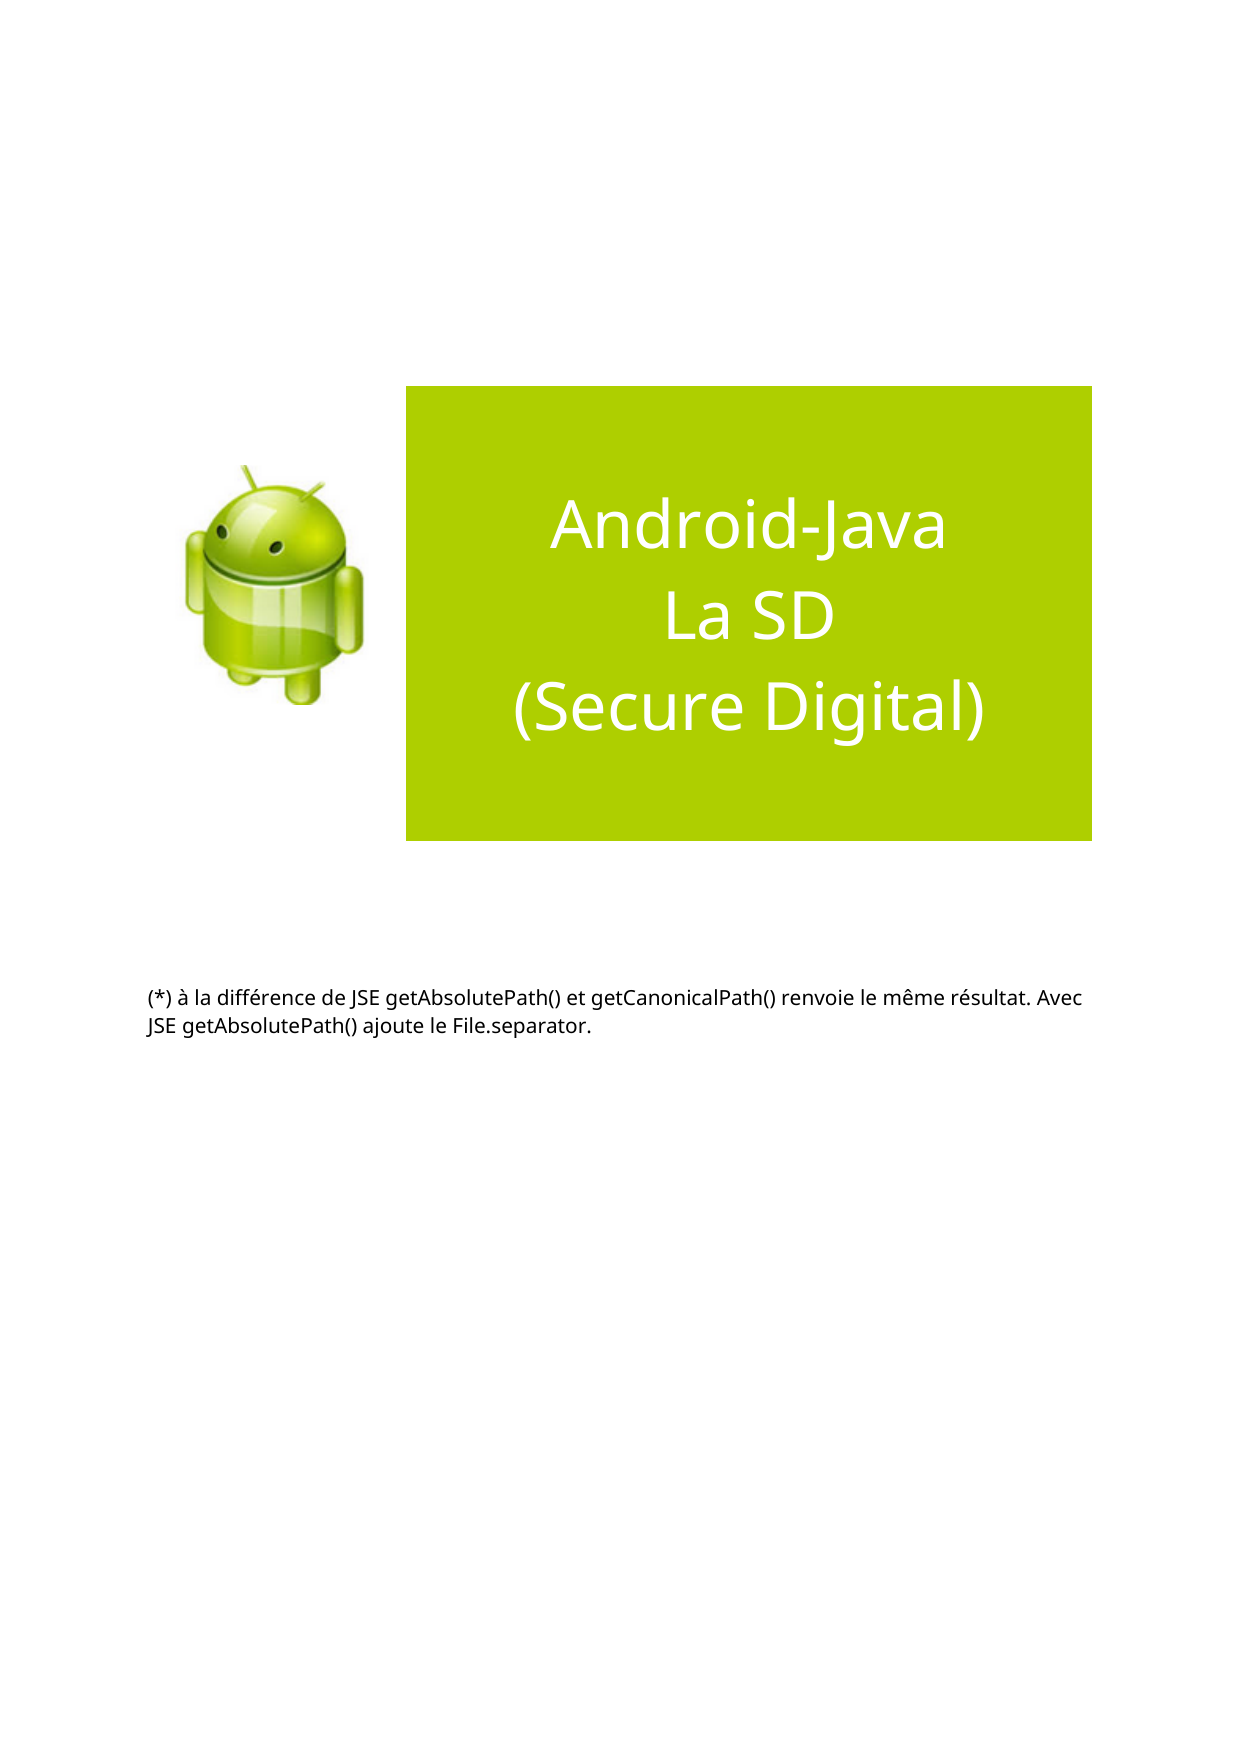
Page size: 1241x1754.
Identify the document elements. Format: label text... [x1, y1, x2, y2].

picture [156, 465, 398, 705]
text (*) à la différence de JSE getAbsolutePath() et getCanonicalPath() renvoie le même résultat. Avec JSE getAbsolutePath() ajoute le File.separator. [148, 983, 1092, 1040]
table_header [148, 386, 406, 841]
